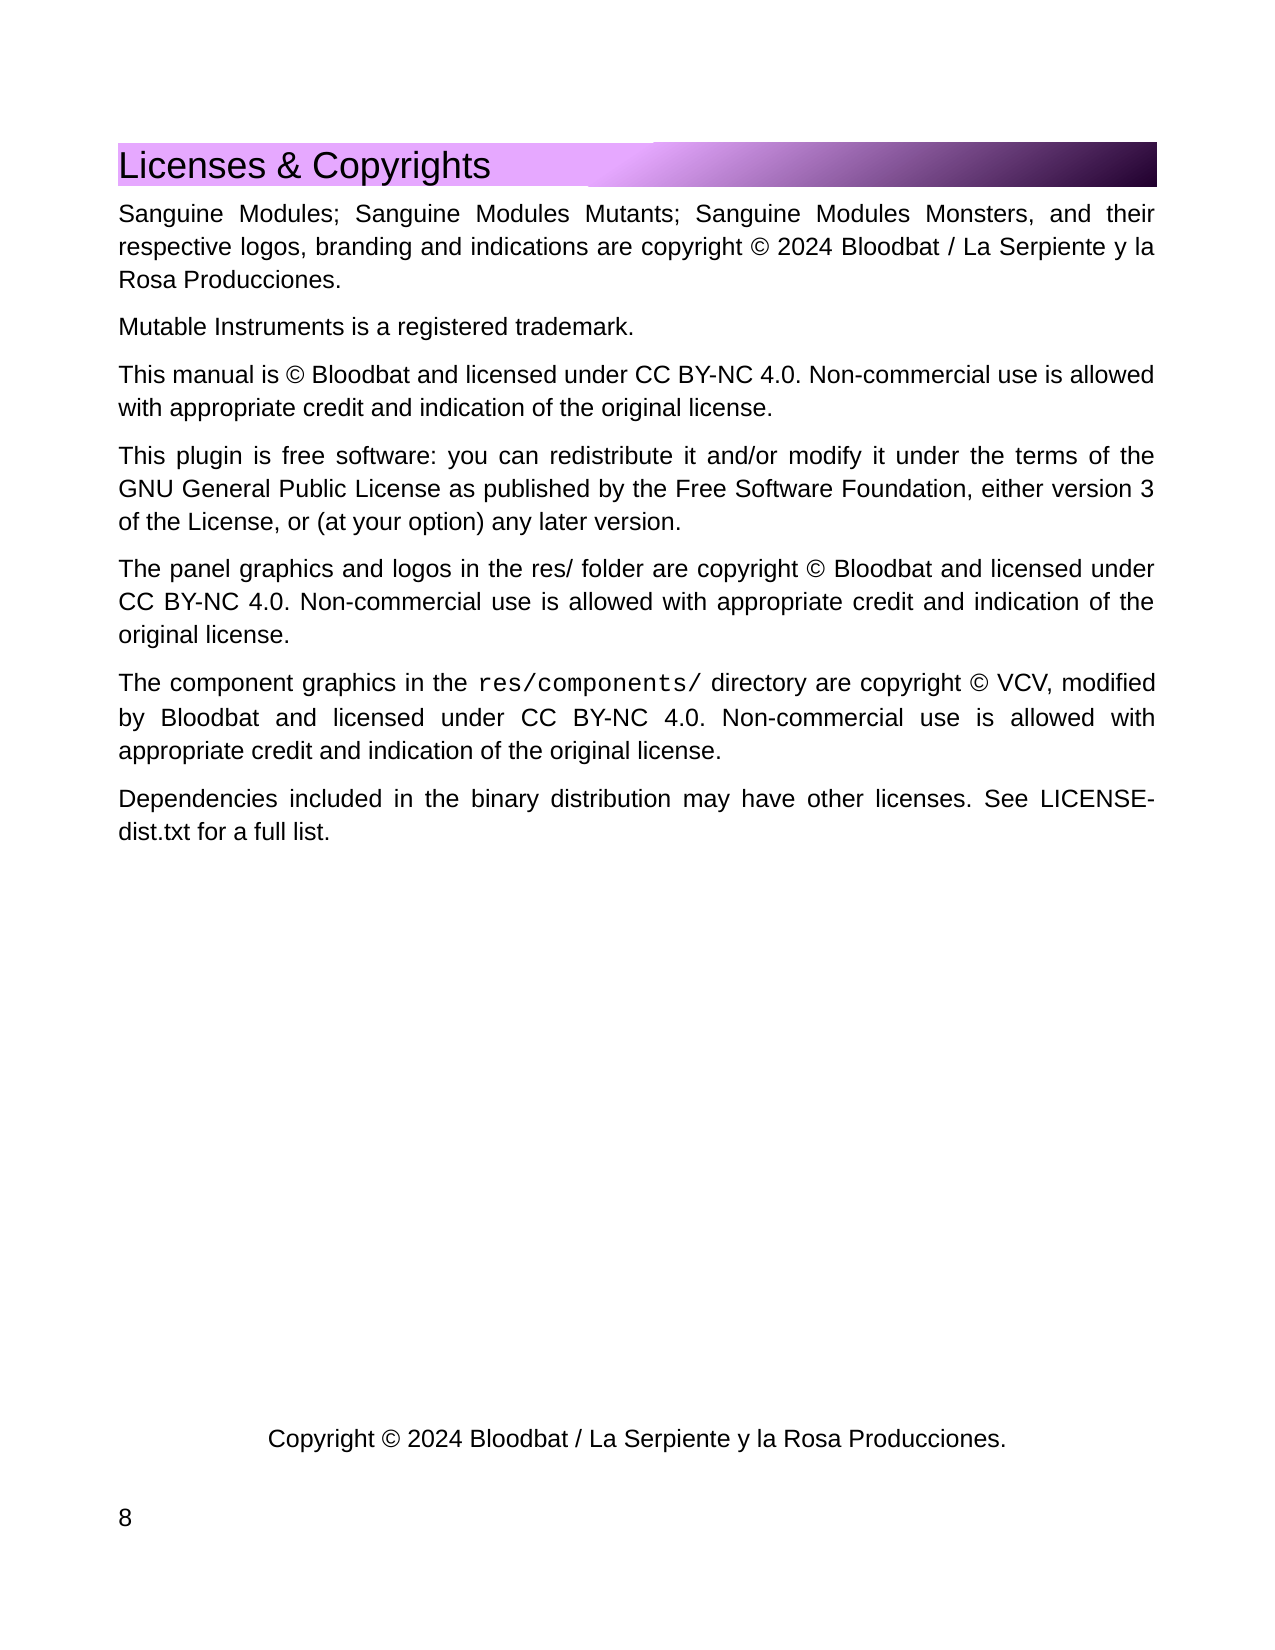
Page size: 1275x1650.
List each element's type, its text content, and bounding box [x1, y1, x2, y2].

text The panel graphics and logos in the res/ folder are copyright © Bloodbat and licensed under CC BY-NC 4.0. Non-commercial use is allowed with appropriate credit and indication of the original license. [118, 554, 1157, 649]
text This manual is © Bloodbat and licensed under CC BY-NC 4.0. Non-commercial use is allowed with appropriate credit and indication of the original license. [118, 360, 1157, 422]
text This plugin is free software: you can redistribute it and/or modify it under the terms of the GNU General Public License as published by the Free Software Foundation, either version 3 of the License, or (at your option) any later version. [118, 441, 1157, 535]
subtitle Licenses & Copyrights [118, 143, 1157, 186]
text Sanguine Modules; Sanguine Modules Mutants; Sanguine Modules Monsters, and their respective logos, branding and indications are copyright © 2024 Bloodbat / La Serpiente y la Rosa Producciones. [118, 199, 1157, 293]
text Mutable Instruments is a registered trademark. [118, 312, 1157, 341]
text Copyright © 2024 Bloodbat / La Serpiente y la Rosa Producciones. [268, 1424, 1007, 1453]
text Dependencies included in the binary distribution may have other licenses. See LICENSE-dist.txt for a full list. [118, 784, 1157, 846]
text The component graphics in the res/components/ directory are copyright © VCV, modified by Bloodbat and licensed under CC BY-NC 4.0. Non-commercial use is allowed with appropriate credit and indication of the original license. [118, 668, 1157, 765]
